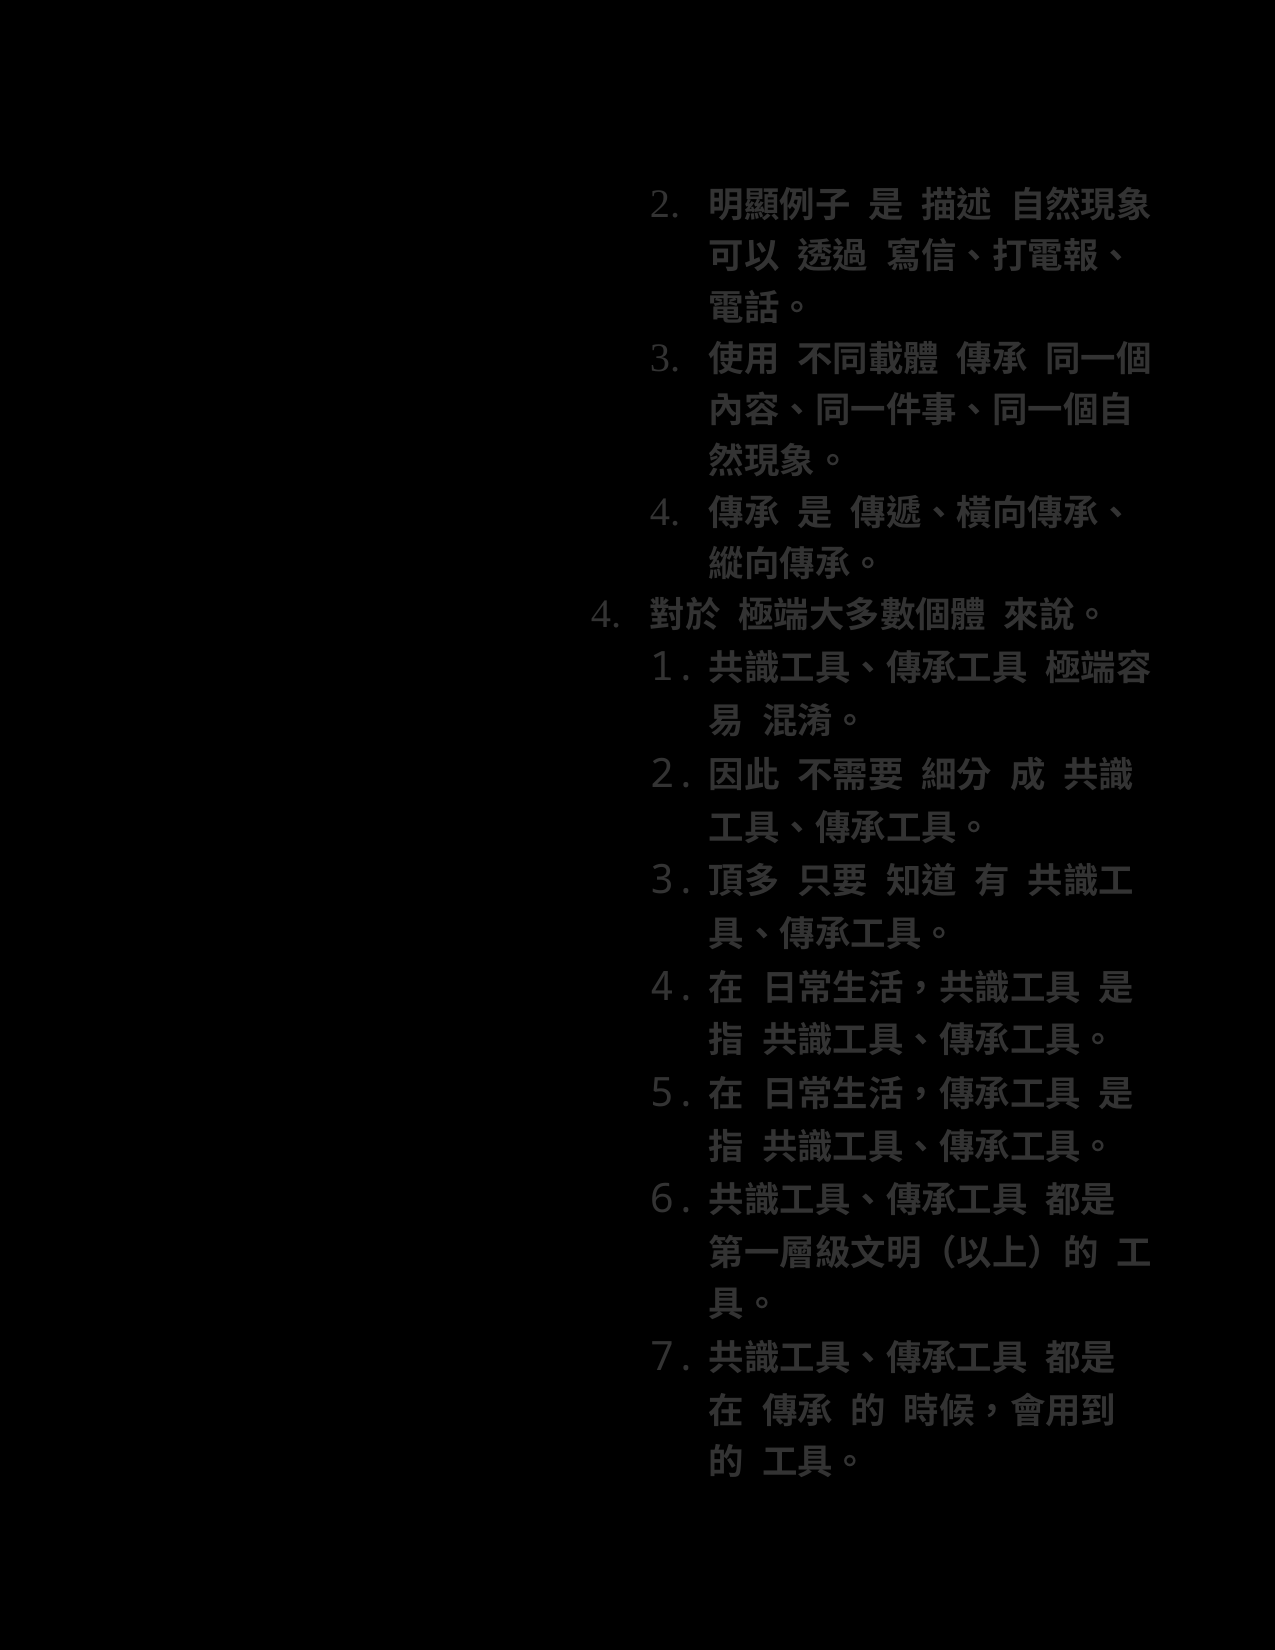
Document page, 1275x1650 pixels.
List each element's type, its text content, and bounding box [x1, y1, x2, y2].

list 共識工具、傳承工具 都是 在 傳承 的 時候，會用到 的 工具。 [649, 1327, 1157, 1484]
list 在 日常生活，共識工具 是指 共識工具、傳承工具。 [649, 957, 1157, 1063]
list 使用 不同載體 傳承 同一個內容、同一件事、同一個自然現象。 [649, 330, 1157, 484]
list 共識工具、傳承工具 都是 第一層級文明（以上）的 工具。 [649, 1169, 1157, 1327]
list 在 日常生活，傳承工具 是指 共識工具、傳承工具。 [649, 1063, 1157, 1169]
list 對於 極端大多數個體 來說。 [591, 586, 1157, 638]
list 頂多 只要 知道 有 共識工具、傳承工具。 [649, 850, 1157, 957]
list 因此 不需要 細分 成 共識工具、傳承工具。 [649, 744, 1157, 850]
list 傳承 是 傳遞、橫向傳承、縱向傳承。 [649, 484, 1157, 586]
list 共識工具、傳承工具 極端容易 混淆。 [649, 638, 1157, 744]
list 明顯例子 是 描述 自然現象 可以 透過 寫信、打電報、電話。 [649, 176, 1157, 330]
